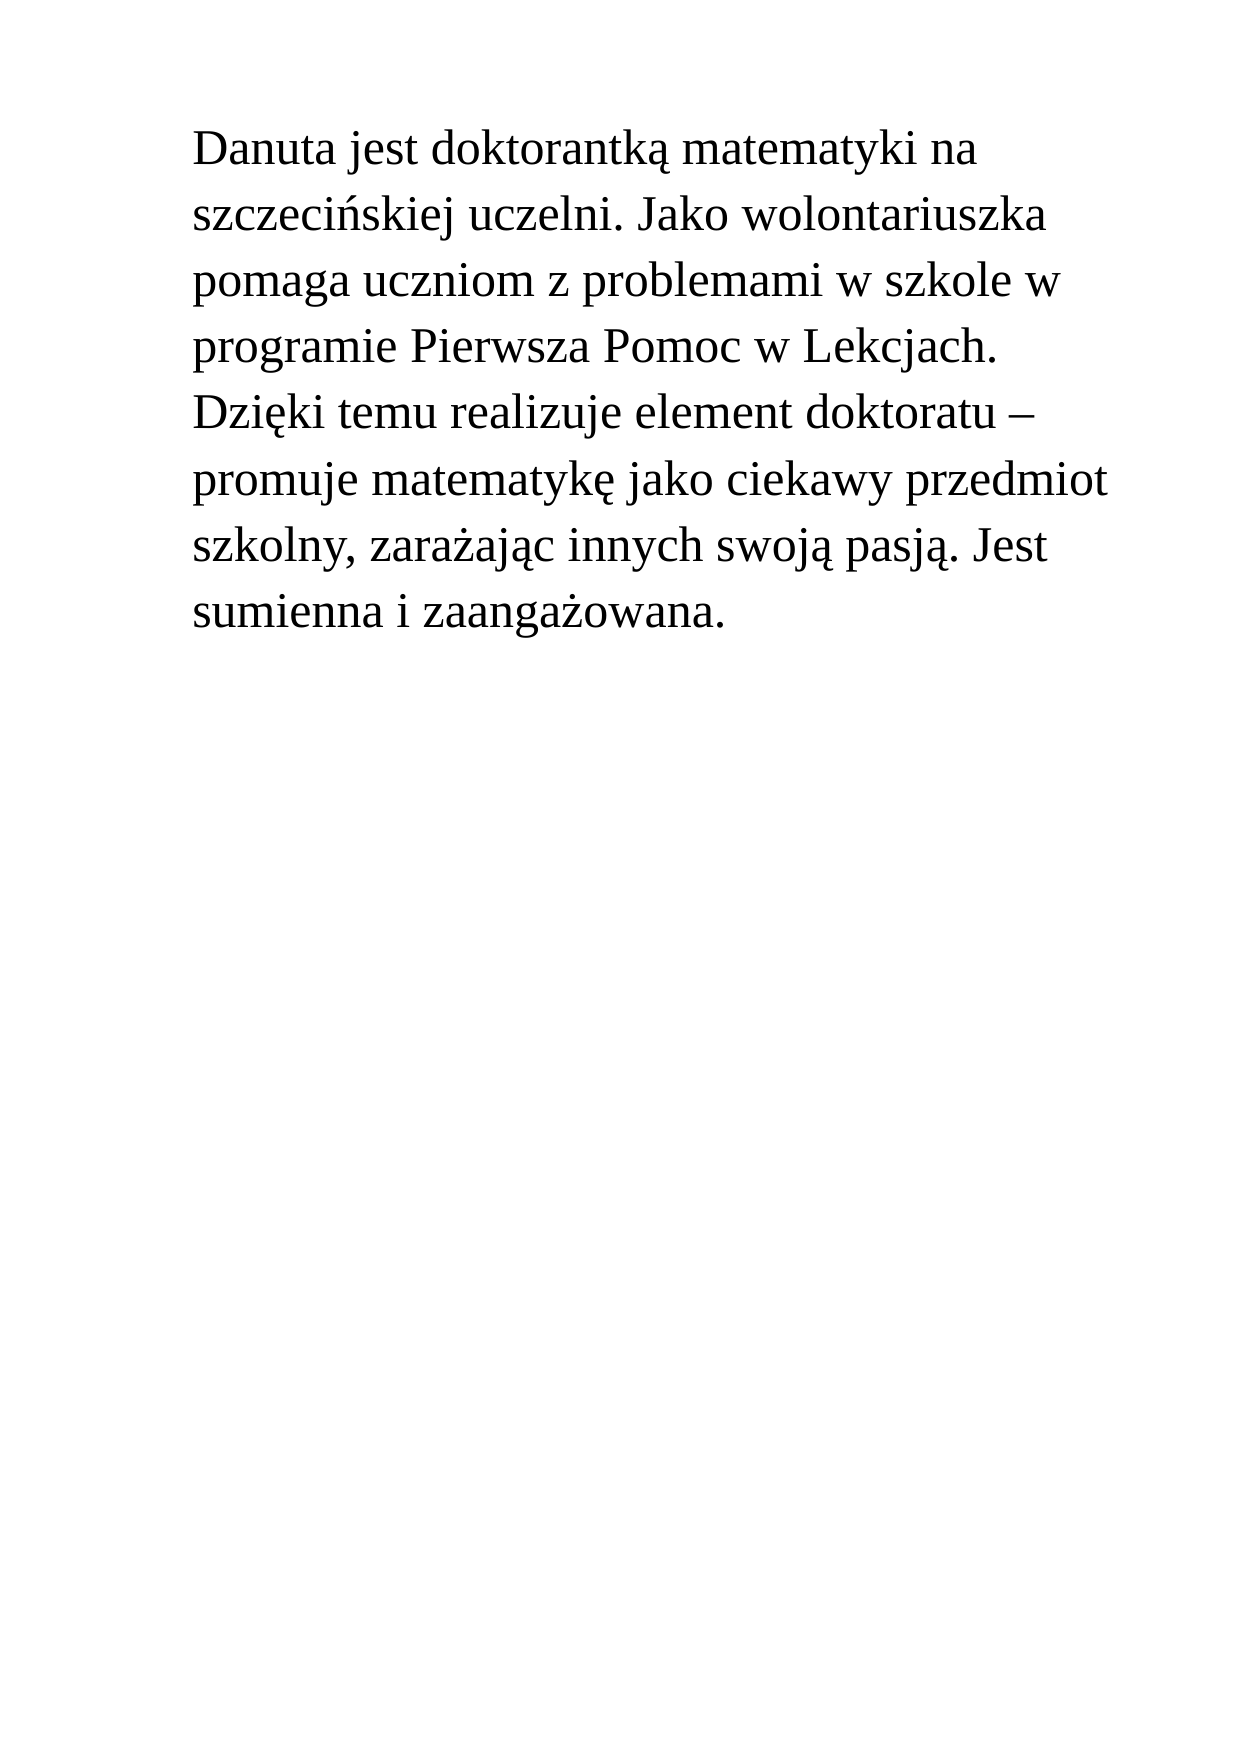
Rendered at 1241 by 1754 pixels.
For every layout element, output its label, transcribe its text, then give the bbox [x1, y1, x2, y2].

list Danuta jest doktorantką matematyki na szczecińskiej uczelni. Jako wolontariuszka pomaga uczniom z problemami w szkole w programie Pierwsza Pomoc w Lekcjach. Dzięki temu realizuje element doktoratu – promuje matematykę jako ciekawy przedmiot szkolny, zarażając innych swoją pasją. Jest sumienna i zaangażowana. [162, 118, 1122, 638]
